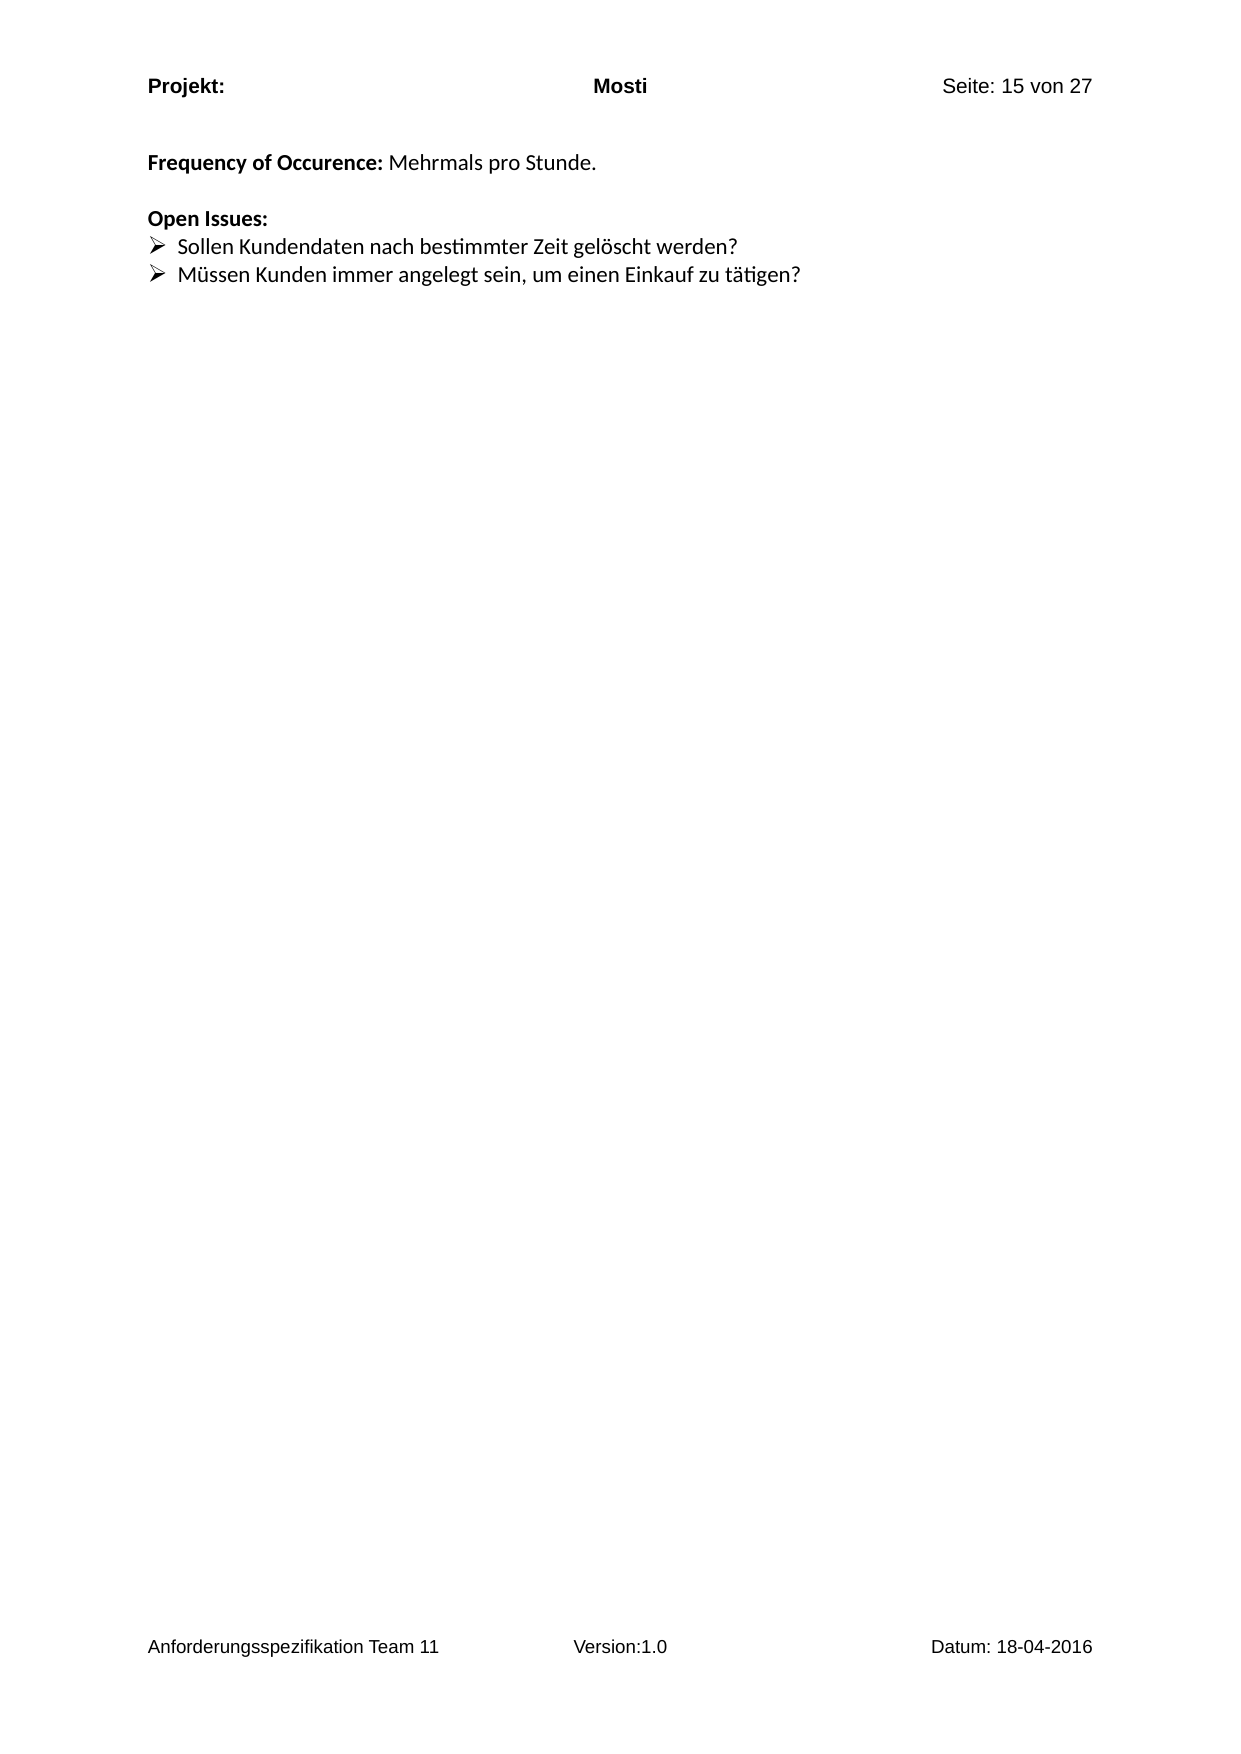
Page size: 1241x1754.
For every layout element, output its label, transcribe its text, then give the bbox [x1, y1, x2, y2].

text Open Issues: [148, 204, 1092, 232]
list Sollen Kundendaten nach bestimmter Zeit gelöscht werden? [148, 232, 1092, 260]
text Frequency of Occurence: Mehrmals pro Stunde. [148, 148, 1092, 176]
list Müssen Kunden immer angelegt sein, um einen Einkauf zu tätigen? [148, 260, 1092, 288]
